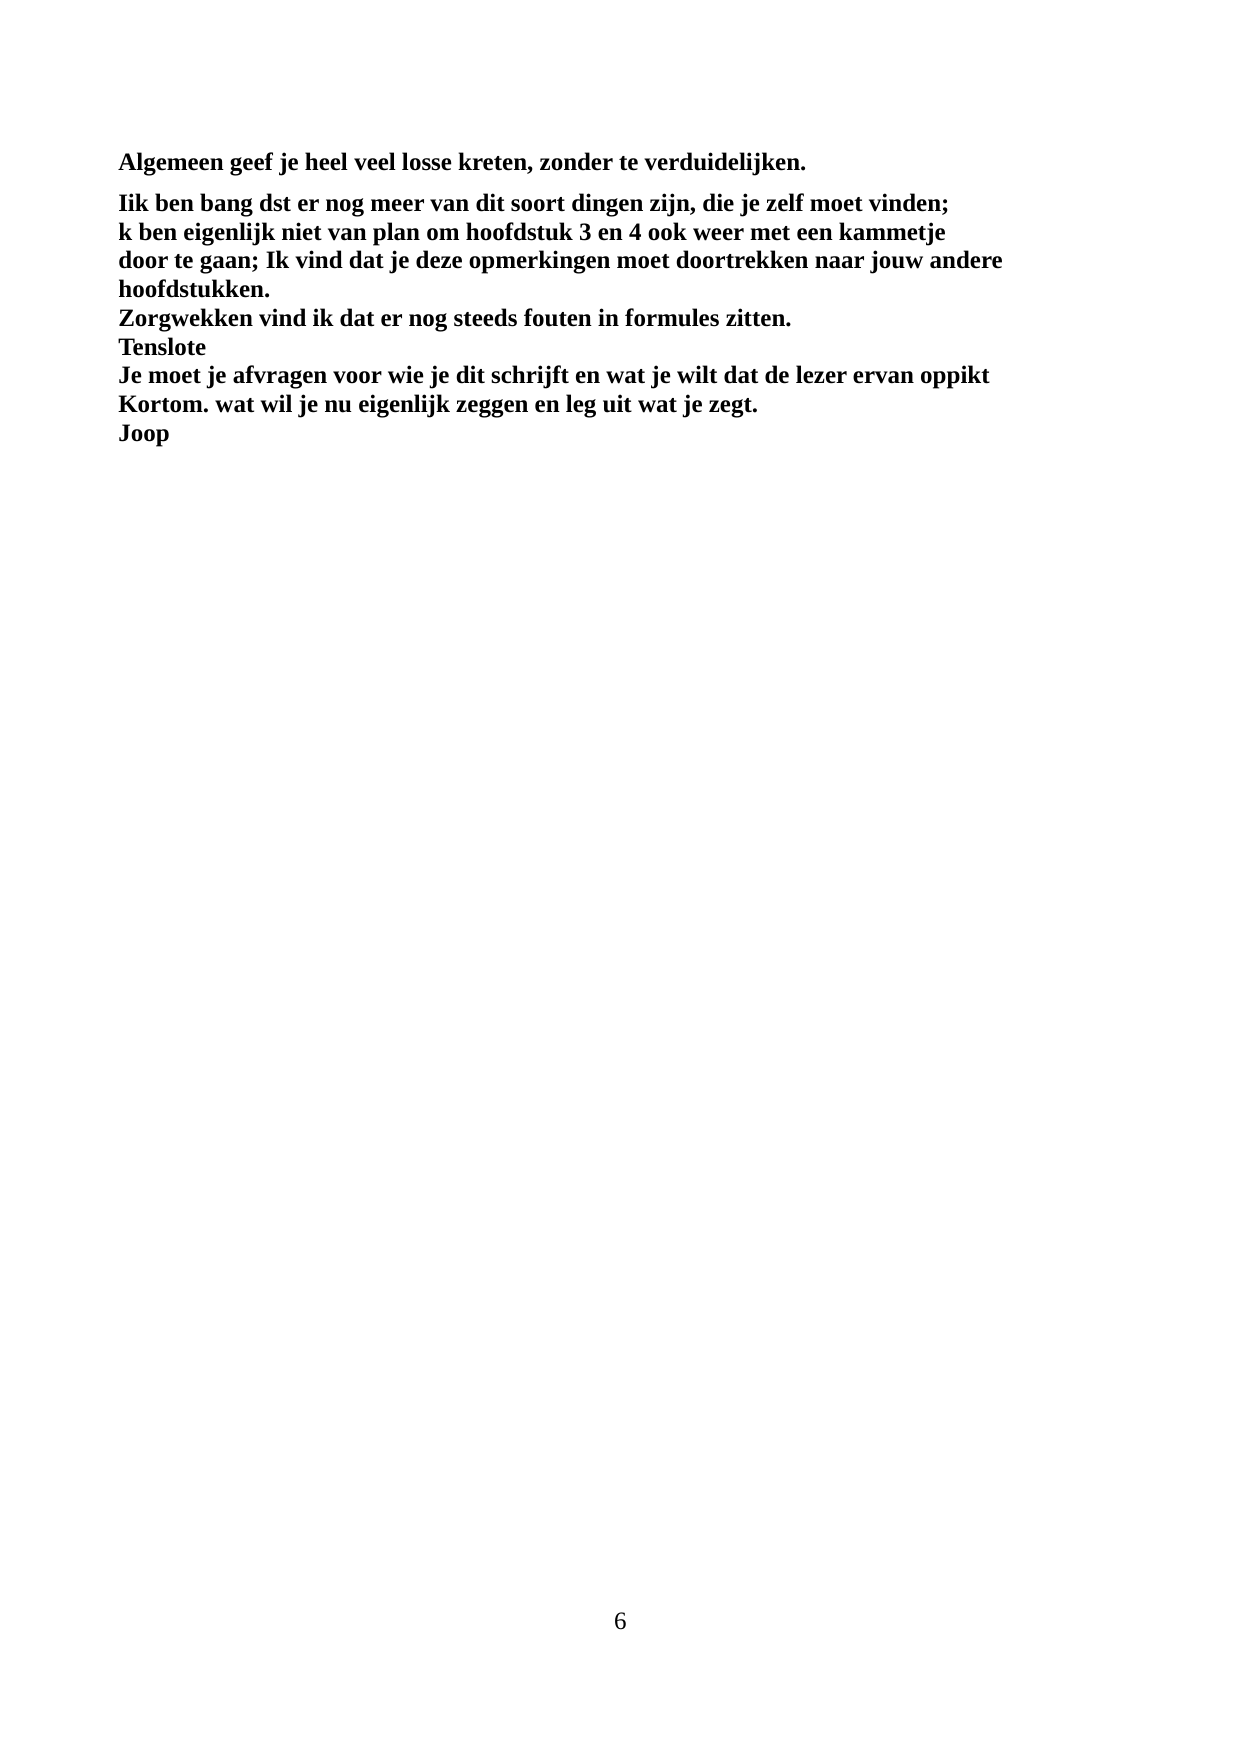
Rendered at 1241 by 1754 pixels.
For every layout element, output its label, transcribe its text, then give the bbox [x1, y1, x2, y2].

text Tenslote [118, 332, 1122, 361]
text k ben eigenlijk niet van plan om hoofdstuk 3 en 4 ook weer met een kammetje [118, 217, 1122, 246]
text Joop [118, 418, 1122, 447]
text Iik ben bang dst er nog meer van dit soort dingen zijn, die je zelf moet vinden; [118, 188, 1122, 217]
text Zorgwekken vind ik dat er nog steeds fouten in formules zitten. [118, 303, 1122, 332]
text Kortom. wat wil je nu eigenlijk zeggen en leg uit wat je zegt. [118, 389, 1122, 418]
text Je moet je afvragen voor wie je dit schrijft en wat je wilt dat de lezer ervan oppikt [118, 361, 1122, 389]
text Algemeen geef je heel veel losse kreten, zonder te verduidelijken. [118, 147, 1122, 176]
text door te gaan; Ik vind dat je deze opmerkingen moet doortrekken naar jouw andere hoofdstukken. [118, 246, 1122, 303]
